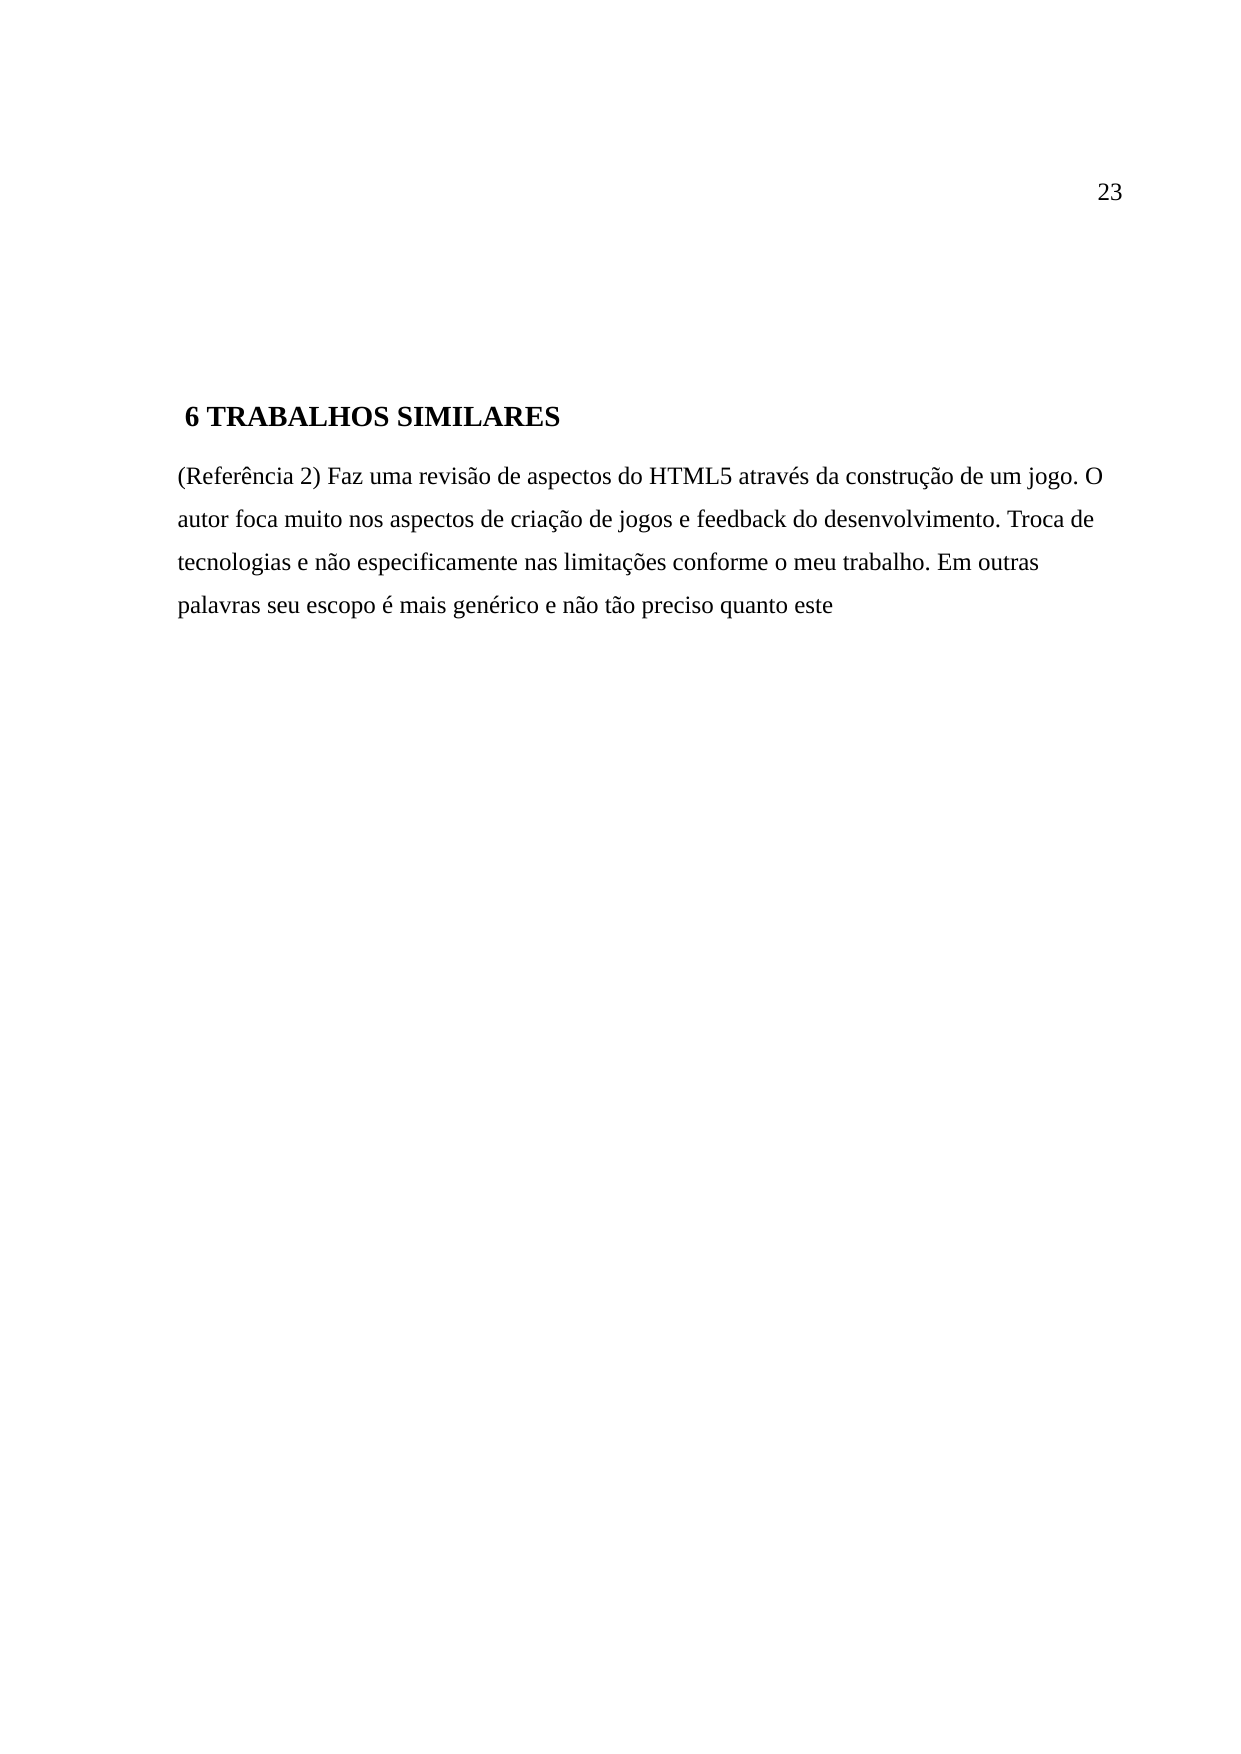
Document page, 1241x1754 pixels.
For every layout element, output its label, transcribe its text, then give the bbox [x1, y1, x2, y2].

subtitle TRABALHOS SIMILARES [177, 399, 1122, 432]
text (Referência 2) Faz uma revisão de aspectos do HTML5 através da construção de um jogo. O autor foca muito nos aspectos de criação de jogos e feedback do desenvolvimento. Troca de tecnologias e não especificamente nas limitações conforme o meu trabalho. Em outras palavras seu escopo é mais genérico e não tão preciso quanto este [177, 461, 1122, 619]
